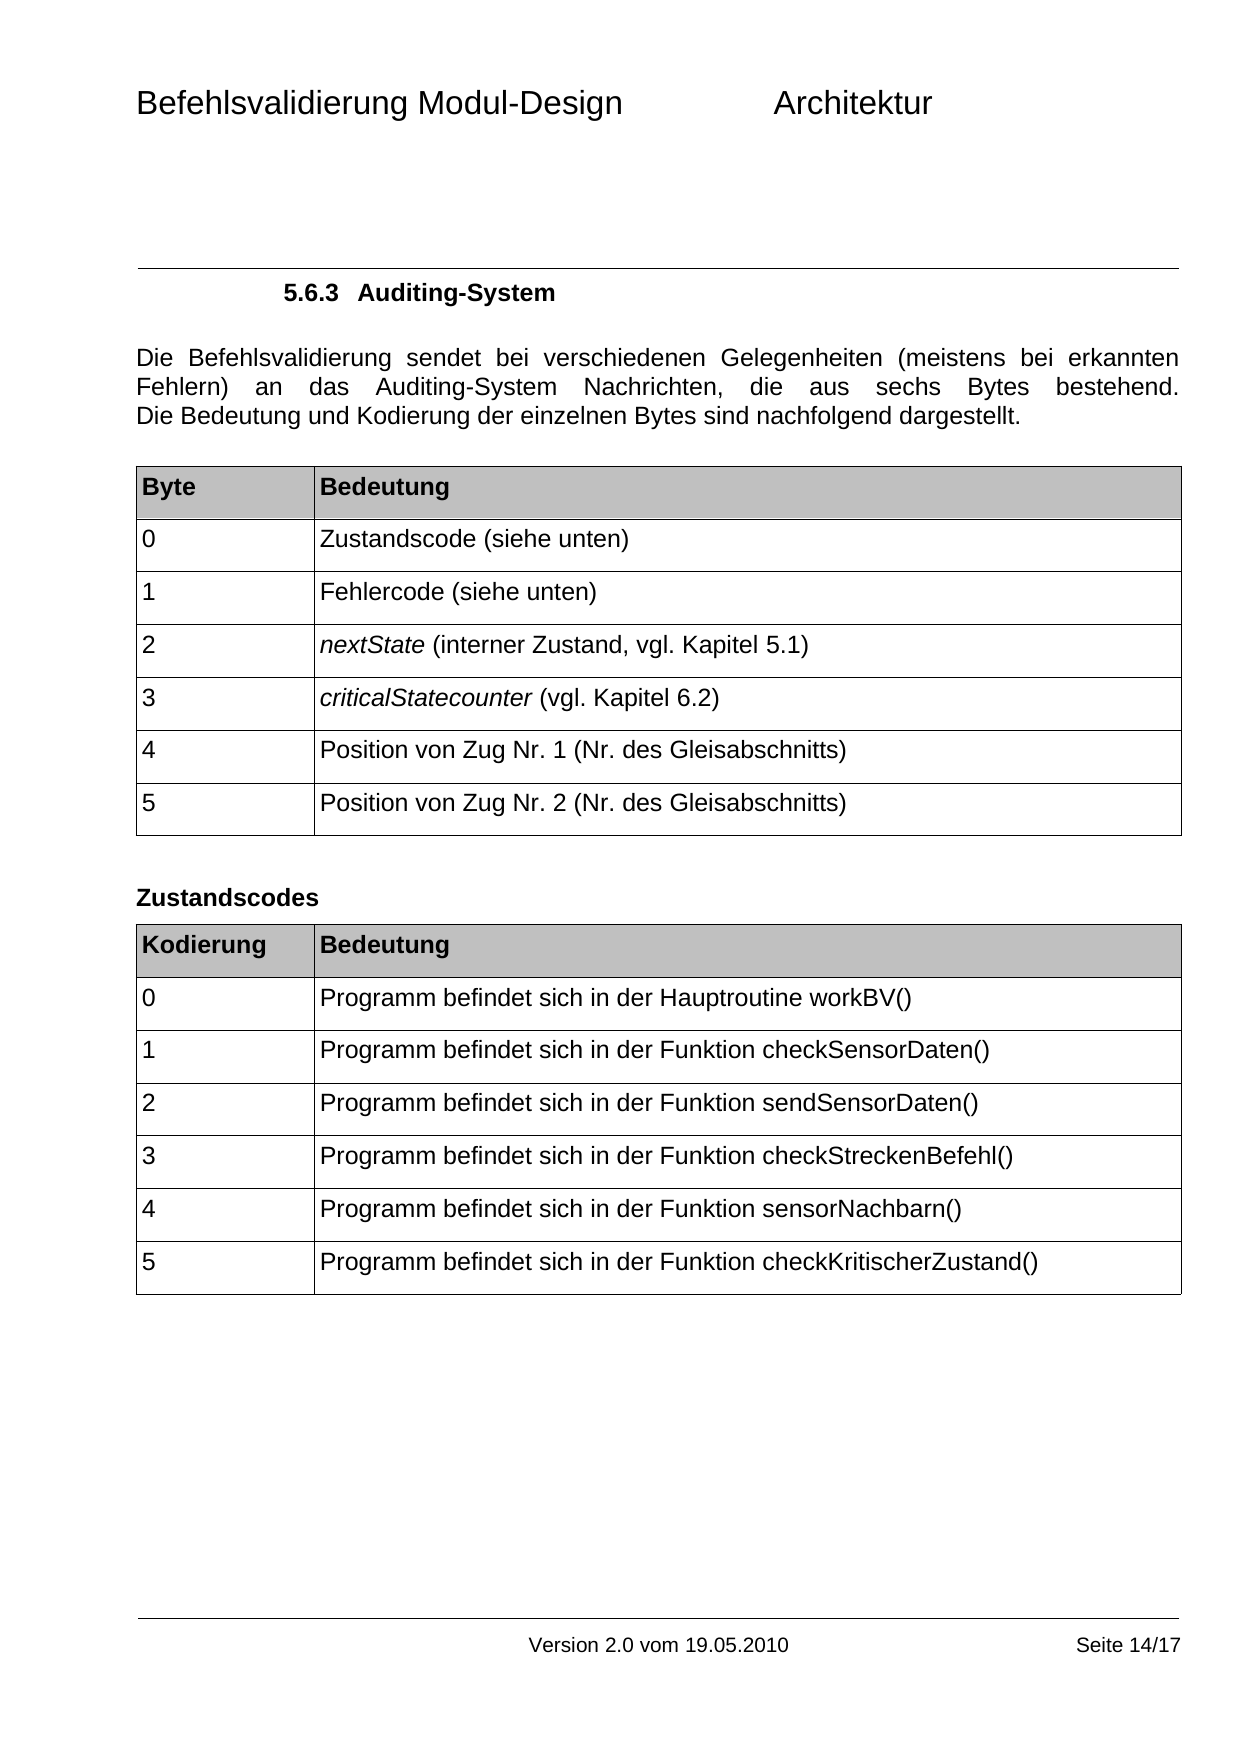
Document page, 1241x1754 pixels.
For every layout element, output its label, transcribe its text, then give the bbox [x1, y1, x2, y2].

table_cell Programm befindet sich in der Funktion checkStreckenBefehl() [315, 1136, 1181, 1188]
table_cell Fehlercode (siehe unten) [315, 572, 1181, 624]
table_cell criticalStatecounter (vgl. Kapitel 6.2) [315, 678, 1181, 730]
table_header Kodierung [137, 925, 314, 977]
table_cell Programm befindet sich in der Funktion sendSensorDaten() [315, 1084, 1181, 1135]
table_header Bedeutung [315, 467, 1181, 518]
table_cell Position von Zug Nr. 2 (Nr. des Gleisabschnitts) [315, 784, 1181, 835]
text Die Befehlsvalidierung sendet bei verschiedenen Gelegenheiten (meistens bei erkannten Fehlern) an das Auditing-System Nachrichten, die aus sechs Bytes bestehend. Die Bedeutung und Kodierung der einzelnen Bytes sind nachfolgend dargestellt. [136, 343, 1181, 429]
table_cell 0 [137, 978, 314, 1029]
table_cell Programm befindet sich in der Funktion sensorNachbarn() [315, 1189, 1181, 1241]
subtitle Auditing-System [283, 289, 1181, 307]
table_cell Programm befindet sich in der Funktion checkSensorDaten() [315, 1031, 1181, 1082]
table_cell Position von Zug Nr. 1 (Nr. des Gleisabschnitts) [315, 731, 1181, 782]
table_cell Zustandscode (siehe unten) [315, 520, 1181, 571]
table_cell Programm befindet sich in der Funktion checkKritischerZustand() [315, 1242, 1181, 1294]
table_cell 5 [137, 1242, 314, 1294]
text Zustandscodes [136, 883, 1181, 911]
table_cell Programm befindet sich in der Hauptroutine workBV() [315, 978, 1181, 1029]
table_cell 3 [137, 678, 314, 730]
table_cell 4 [137, 731, 314, 782]
table_header Byte [137, 467, 314, 518]
table_header Bedeutung [315, 925, 1181, 977]
table_cell 1 [137, 1031, 314, 1082]
table_cell 2 [137, 625, 314, 677]
table_cell nextState (interner Zustand, vgl. Kapitel 5.1) [315, 625, 1181, 677]
table_cell 0 [137, 520, 314, 571]
table_cell 4 [137, 1189, 314, 1241]
table_cell 3 [137, 1136, 314, 1188]
table_cell 5 [137, 784, 314, 835]
table_cell 2 [137, 1084, 314, 1135]
table_cell 1 [137, 572, 314, 624]
